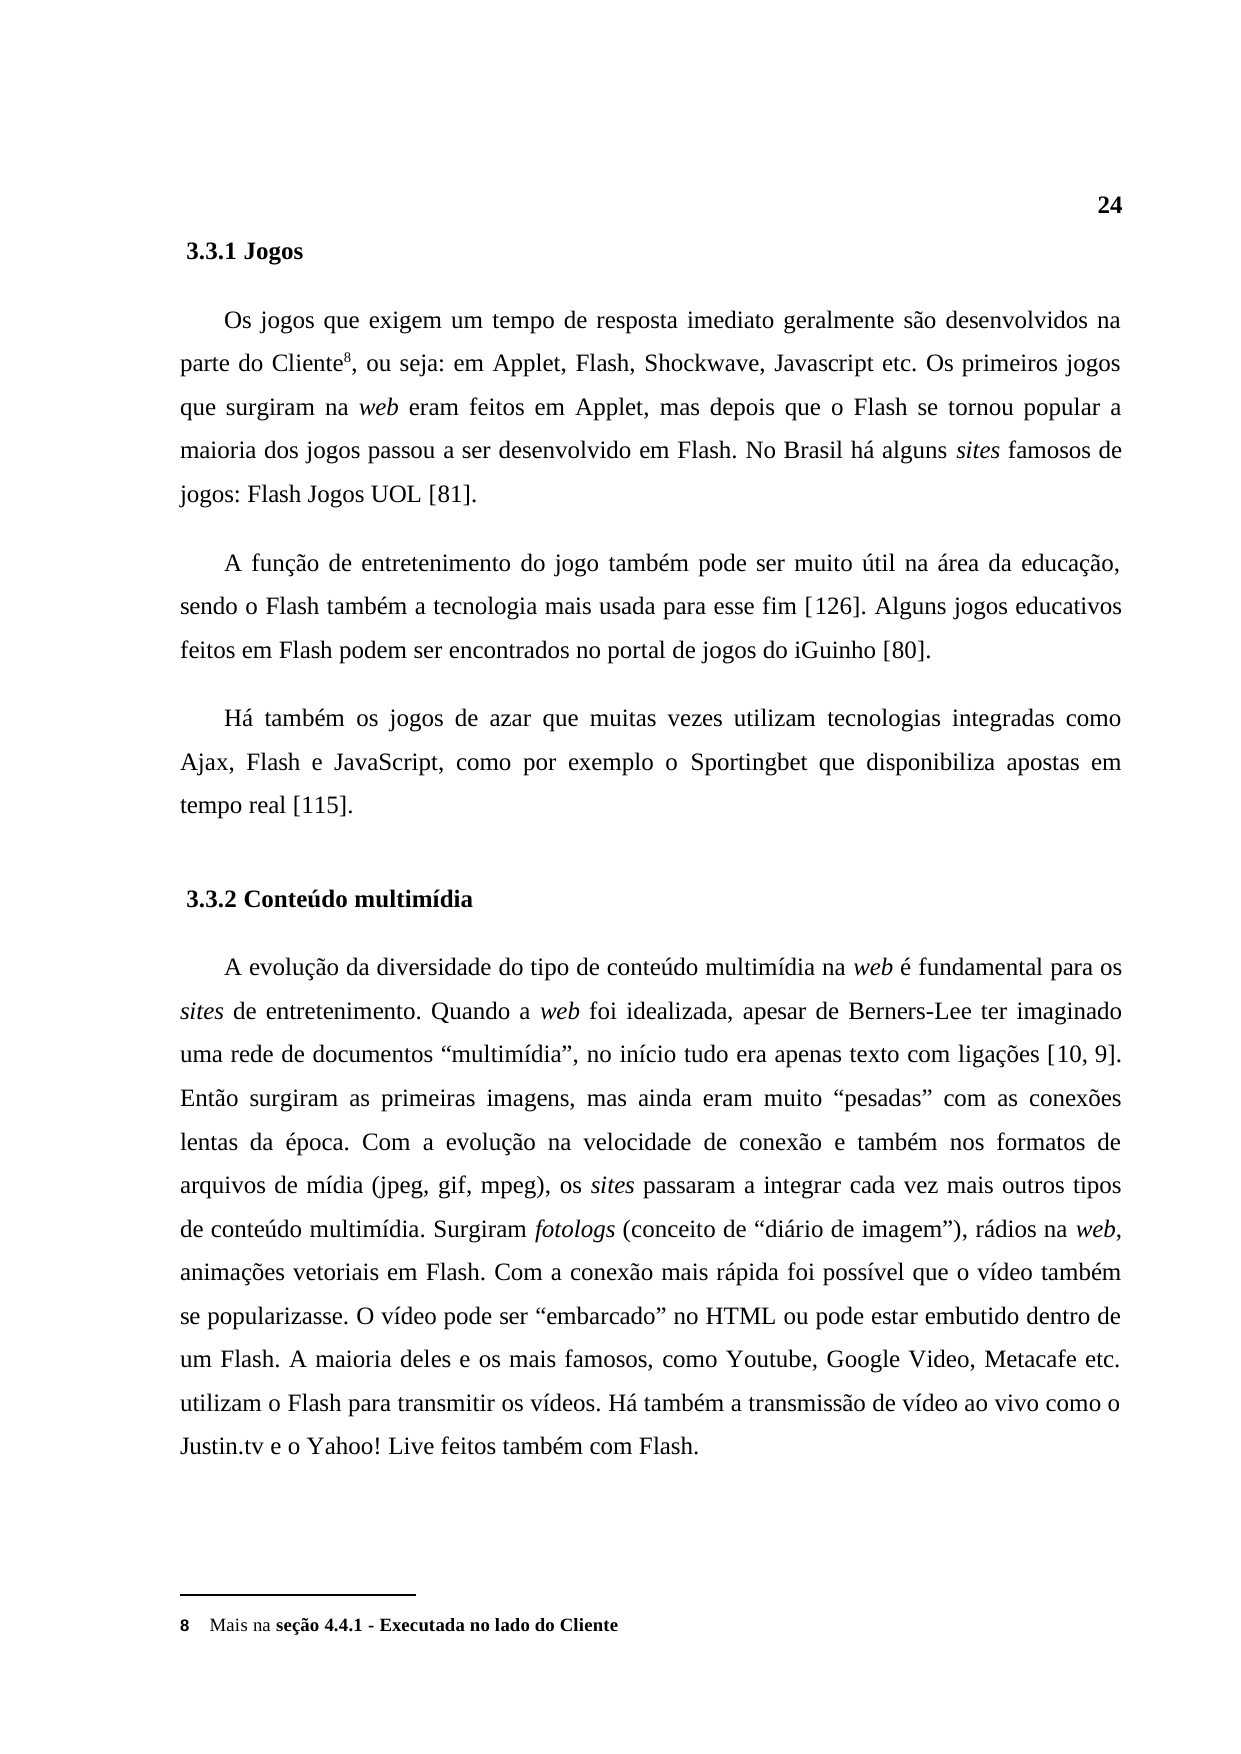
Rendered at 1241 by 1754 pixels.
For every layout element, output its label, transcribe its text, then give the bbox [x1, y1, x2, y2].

text Há também os jogos de azar que muitas vezes utilizam tecnologias integradas como Ajax, Flash e JavaScript, como por exemplo o Sportingbet que disponibiliza apostas em tempo real [115]. [180, 703, 1122, 819]
text Os jogos que exigem um tempo de resposta imediato geralmente são desenvolvidos na parte do Cliente, ou seja: em Applet, Flash, Shockwave, Javascript etc. Os primeiros jogos que surgiram na web eram feitos em Applet, mas depois que o Flash se tornou popular a maioria dos jogos passou a ser desenvolvido em Flash. No Brasil há alguns sites famosos de jogos: Flash Jogos UOL [81]. [180, 305, 1122, 508]
text A função de entretenimento do jogo também pode ser muito útil na área da educação, sendo o Flash também a tecnologia mais usada para esse fim [126]. Alguns jogos educativos feitos em Flash podem ser encontrados no portal de jogos do iGuinho [80]. [180, 547, 1122, 664]
subtitle Jogos [180, 236, 1122, 265]
text Mais na seção 4.4.1 - Executada no lado do Cliente [180, 1614, 1122, 1636]
text A evolução da diversidade do tipo de conteúdo multimídia na web é fundamental para os sites de entretenimento. Quando a web foi idealizada, apesar de Berners-Lee ter imaginado uma rede de documentos “multimídia”, no início tudo era apenas texto com ligações [10, 9]. Então surgiram as primeiras imagens, mas ainda eram muito “pesadas” com as conexões lentas da época. Com a evolução na velocidade de conexão e também nos formatos de arquivos de mídia (jpeg, gif, mpeg), os sites passaram a integrar cada vez mais outros tipos de conteúdo multimídia. Surgiram fotologs (conceito de “diário de imagem”), rádios na web, animações vetoriais em Flash. Com a conexão mais rápida foi possível que o vídeo também se popularizasse. O vídeo pode ser “embarcado” no HTML ou pode estar embutido dentro de um Flash. A maioria deles e os mais famosos, como Youtube, Google Video, Metacafe etc. utilizam o Flash para transmitir os vídeos. Há também a transmissão de vídeo ao vivo como o Justin.tv e o Yahoo! Live feitos também com Flash. [180, 952, 1122, 1460]
subtitle Conteúdo multimídia [180, 884, 1122, 913]
